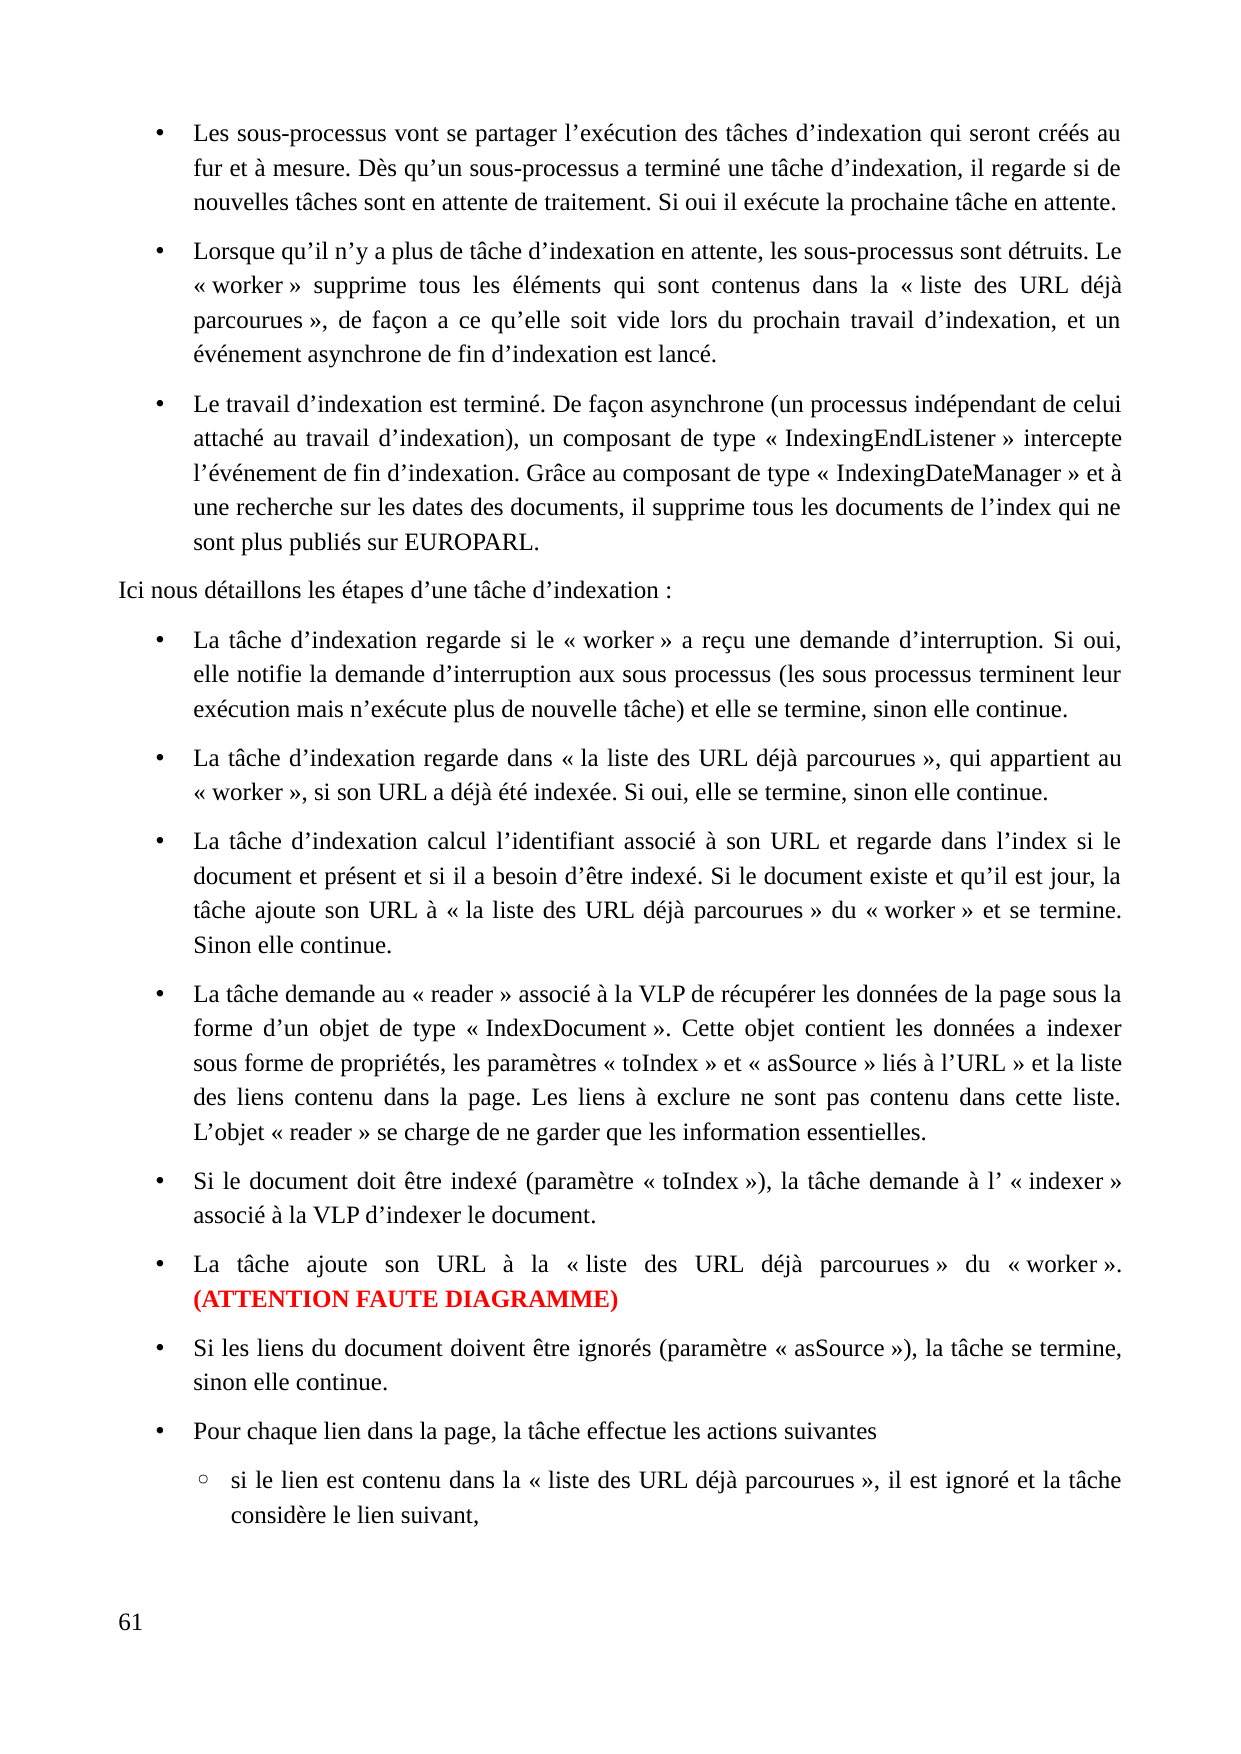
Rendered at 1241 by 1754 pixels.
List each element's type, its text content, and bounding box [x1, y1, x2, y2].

list si le lien est contenu dans la « liste des URL déjà parcourues », il est ignoré et la tâche considère le lien suivant, [193, 1465, 1122, 1529]
list Le travail d’indexation est terminé. De façon asynchrone (un processus indépendant de celui attaché au travail d’indexation), un composant de type « IndexingEndListener » intercepte l’événement de fin d’indexation. Grâce au composant de type « IndexingDateManager » et à une recherche sur les dates des documents, il supprime tous les documents de l’index qui ne sont plus publiés sur EUROPARL. [156, 389, 1122, 555]
list Les sous-processus vont se partager l’exécution des tâches d’indexation qui seront créés au fur et à mesure. Dès qu’un sous-processus a terminé une tâche d’indexation, il regarde si de nouvelles tâches sont en attente de traitement. Si oui il exécute la prochaine tâche en attente. [156, 118, 1122, 216]
list Si les liens du document doivent être ignorés (paramètre « asSource »), la tâche se termine, sinon elle continue. [156, 1333, 1122, 1396]
list Si le document doit être indexé (paramètre « toIndex »), la tâche demande à l’ « indexer » associé à la VLP d’indexer le document. [156, 1166, 1122, 1229]
text Ici nous détaillons les étapes d’une tâche d’indexation : [118, 576, 1122, 604]
list La tâche d’indexation regarde dans « la liste des URL déjà parcourues », qui appartient au « worker », si son URL a déjà été indexée. Si oui, elle se termine, sinon elle continue. [156, 743, 1122, 806]
list La tâche d’indexation calcul l’identifiant associé à son URL et regarde dans l’index si le document et présent et si il a besoin d’être indexé. Si le document existe et qu’il est jour, la tâche ajoute son URL à « la liste des URL déjà parcourues » du « worker » et se termine. Sinon elle continue. [156, 826, 1122, 958]
list La tâche d’indexation regarde si le « worker » a reçu une demande d’interruption. Si oui, elle notifie la demande d’interruption aux sous processus (les sous processus terminent leur exécution mais n’exécute plus de nouvelle tâche) et elle se termine, sinon elle continue. [156, 625, 1122, 722]
list La tâche demande au « reader » associé à la VLP de récupérer les données de la page sous la forme d’un objet de type « IndexDocument ». Cette objet contient les données a indexer sous forme de propriétés, les paramètres « toIndex » et « asSource » liés à l’URL » et la liste des liens contenu dans la page. Les liens à exclure ne sont pas contenu dans cette liste. L’objet « reader » se charge de ne garder que les information essentielles. [156, 979, 1122, 1145]
list La tâche ajoute son URL à la « liste des URL déjà parcourues » du « worker ». (ATTENTION FAUTE DIAGRAMME) [156, 1249, 1122, 1312]
list Lorsque qu’il n’y a plus de tâche d’indexation en attente, les sous-processus sont détruits. Le « worker » supprime tous les éléments qui sont contenus dans la « liste des URL déjà parcourues », de façon a ce qu’elle soit vide lors du prochain travail d’indexation, et un événement asynchrone de fin d’indexation est lancé. [156, 236, 1122, 368]
list Pour chaque lien dans la page, la tâche effectue les actions suivantes [156, 1416, 1122, 1445]
